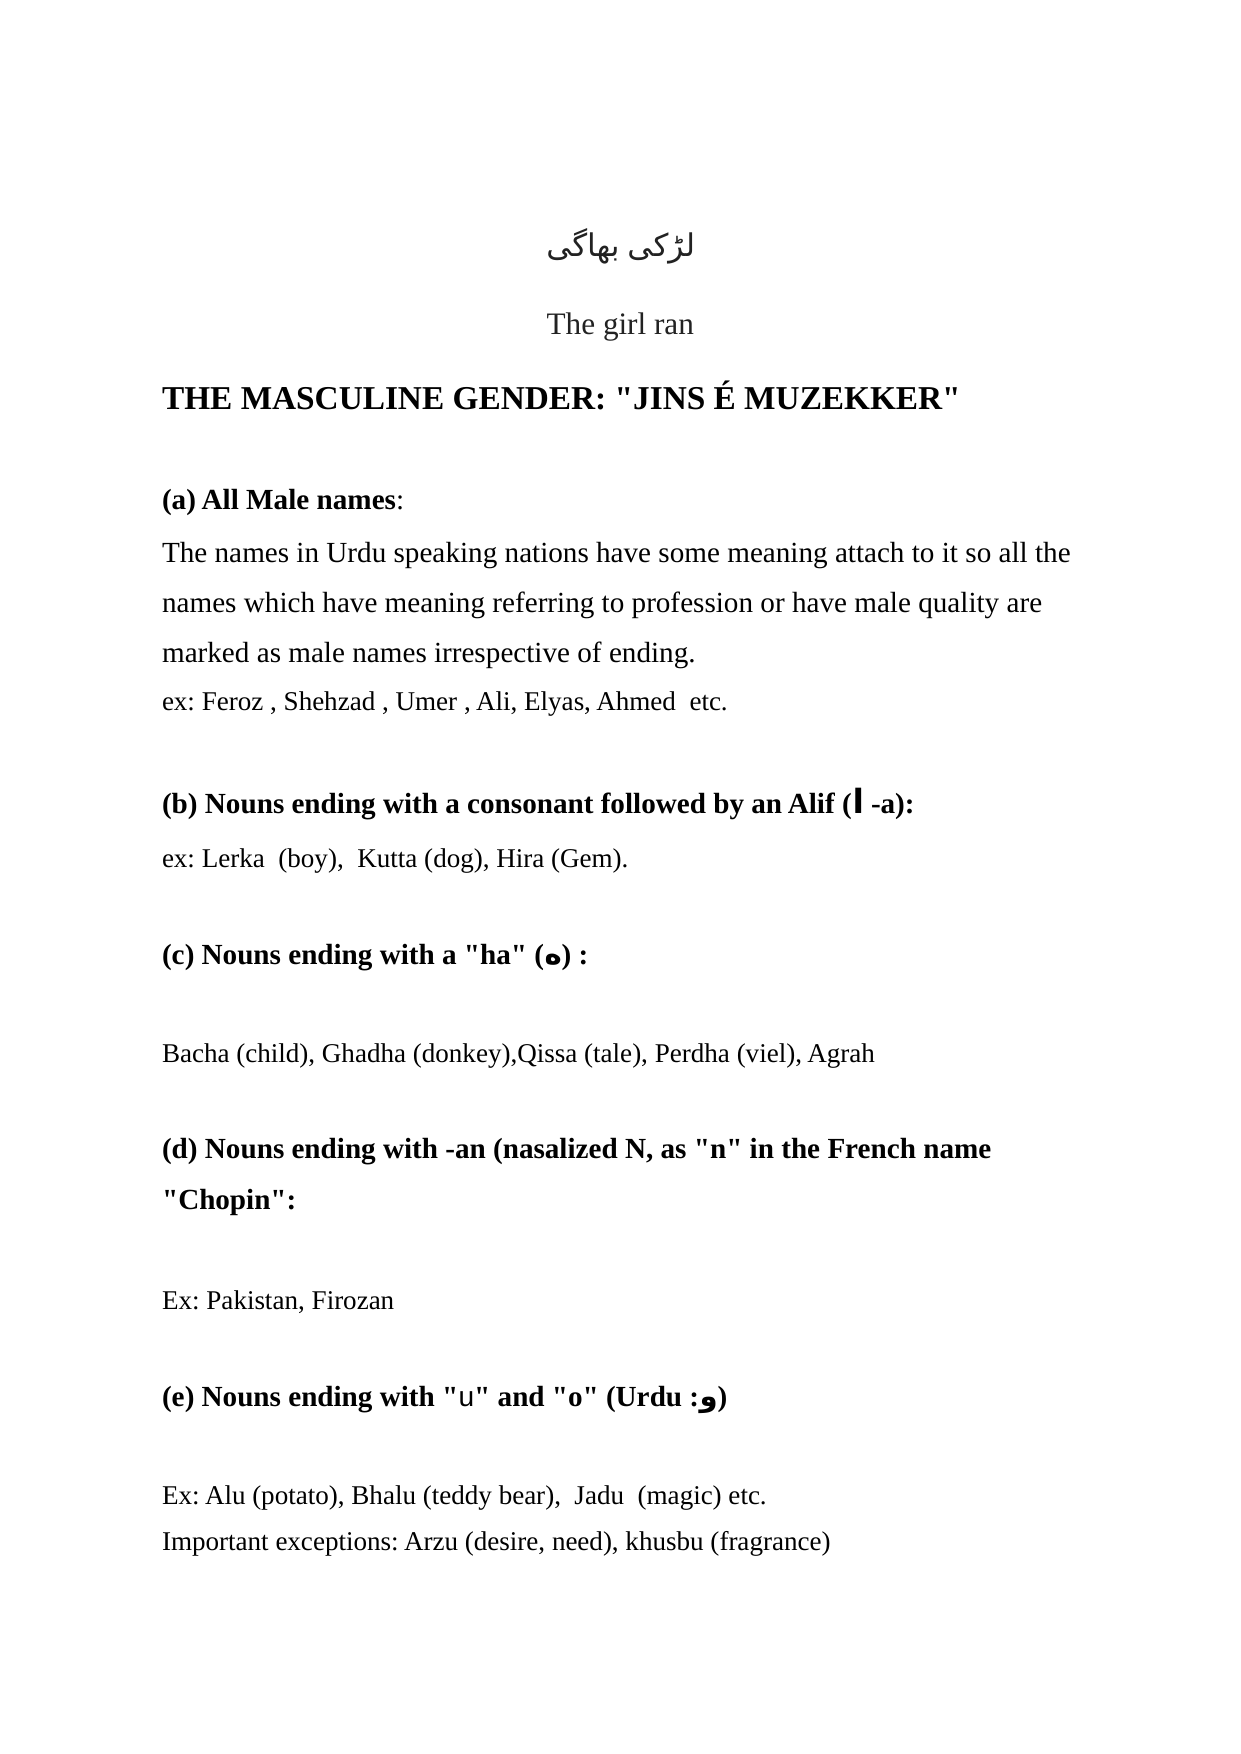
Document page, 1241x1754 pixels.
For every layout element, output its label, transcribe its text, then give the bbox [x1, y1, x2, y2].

text (b) Nouns ending with a consonant followed by an Alif (ا -a): [162, 734, 1084, 821]
text The girl ran [162, 305, 1078, 341]
text (a) All Male names: [162, 482, 1084, 515]
text The names in Urdu speaking nations have some meaning attach to it so all the names which have meaning referring to profession or have male quality are marked as male names irrespective of ending. ex: Feroz , Shehzad , Umer , Ali, Elyas, Ahmed etc. [162, 535, 1084, 716]
text THE MASCULINE GENDER: "JINS É MUZEKKER" [162, 378, 1084, 463]
text لڑکی بهاگی [162, 228, 1078, 264]
text ex: Lerka (boy), Kutta (dog), Hira (Gem). (c) Nouns ending with a "ha" (ه) : [162, 843, 1084, 971]
text Ex: Pakistan, Firozan (e) Nouns ending with "u" and "o" (Urdu :و) [162, 1235, 1084, 1412]
text Ex: Alu (potato), Bhalu (teddy bear), Jadu (magic) etc. Important exceptions: Arzu (desire, need), khusbu (fragrance) (f) Nouns ending with the suffix "pan" (Urdu:پن) [162, 1432, 1084, 1557]
text Bacha (child), Ghadha (donkey),Qissa (tale), Perdha (viel), Agrah (d) Nouns ending with -an (nasalized N, as "n" in the French name "Chopin": [162, 990, 1084, 1216]
